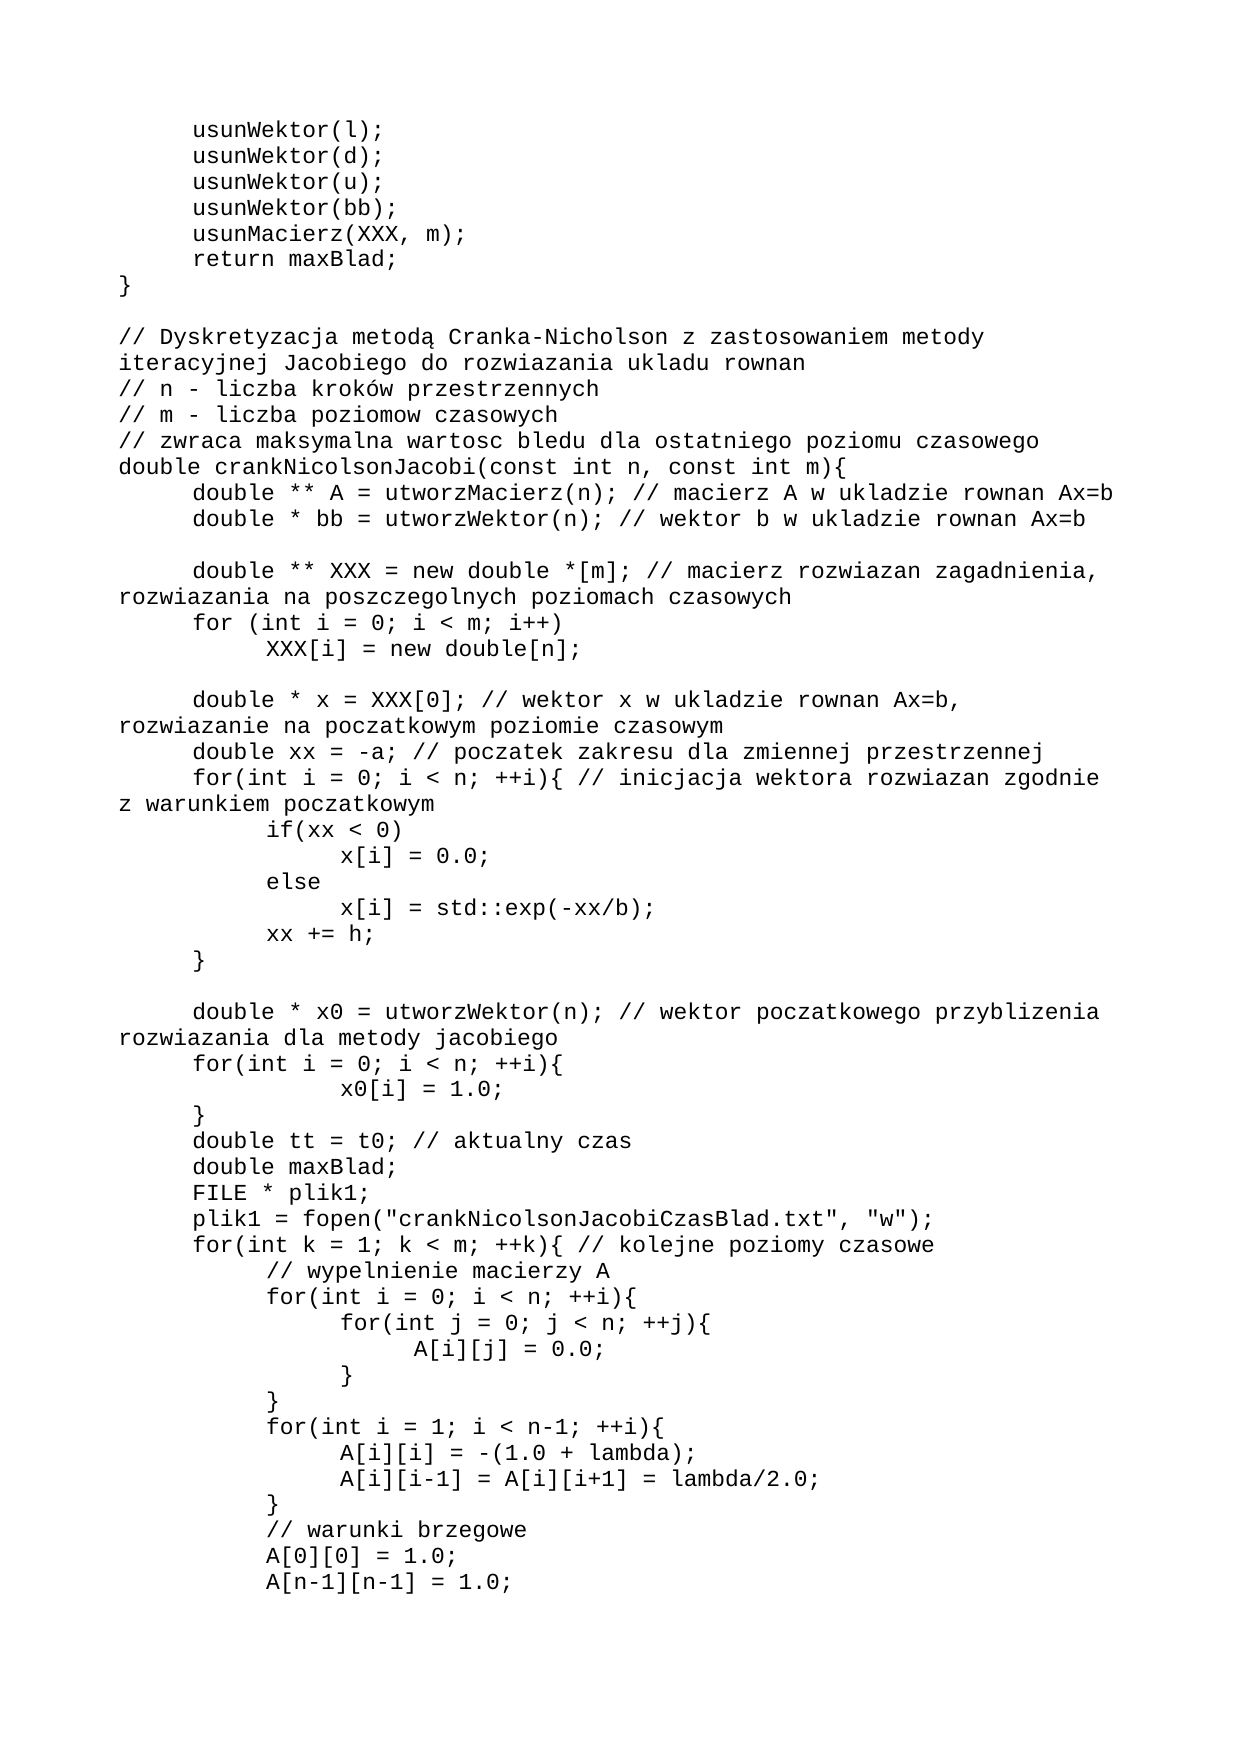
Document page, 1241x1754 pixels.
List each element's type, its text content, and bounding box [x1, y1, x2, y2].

text for(int i = 0; i < n; ++i){ [118, 1285, 1122, 1311]
text double ** A = utworzMacierz(n); // macierz A w ukladzie rownan Ax=b [118, 481, 1122, 507]
text // Dyskretyzacja metodą Cranka-Nicholson z zastosowaniem metody iteracyjnej Jacobiego do rozwiazania ukladu rownan [118, 326, 1122, 377]
text // zwraca maksymalna wartosc bledu dla ostatniego poziomu czasowego [118, 429, 1122, 455]
text } [118, 274, 1122, 300]
text x[i] = 0.0; [118, 844, 1122, 870]
text usunMacierz(XXX, m); [118, 222, 1122, 248]
text A[i][i] = -(1.0 + lambda); [118, 1441, 1122, 1467]
text for(int j = 0; j < n; ++j){ [118, 1311, 1122, 1337]
text return maxBlad; [118, 248, 1122, 274]
text double * bb = utworzWektor(n); // wektor b w ukladzie rownan Ax=b [118, 507, 1122, 533]
text if(xx < 0) [118, 818, 1122, 844]
text usunWektor(u); [118, 170, 1122, 196]
text } [118, 948, 1122, 974]
text } [118, 1104, 1122, 1130]
text // wypelnienie macierzy A [118, 1259, 1122, 1285]
text xx += h; [118, 922, 1122, 948]
text for(int k = 1; k < m; ++k){ // kolejne poziomy czasowe [118, 1233, 1122, 1259]
text } [118, 1363, 1122, 1389]
text A[i][i-1] = A[i][i+1] = lambda/2.0; [118, 1467, 1122, 1493]
text for(int i = 0; i < n; ++i){ [118, 1052, 1122, 1078]
text for (int i = 0; i < m; i++) [118, 611, 1122, 637]
text XXX[i] = new double[n]; [118, 637, 1122, 663]
text } [118, 1493, 1122, 1519]
text double tt = t0; // aktualny czas [118, 1130, 1122, 1156]
text x0[i] = 1.0; [118, 1078, 1122, 1104]
text double * x0 = utworzWektor(n); // wektor poczatkowego przyblizenia rozwiazania dla metody jacobiego [118, 1000, 1122, 1052]
text plik1 = fopen("crankNicolsonJacobiCzasBlad.txt", "w"); [118, 1207, 1122, 1233]
text double * x = XXX[0]; // wektor x w ukladzie rownan Ax=b, rozwiazanie na poczatkowym poziomie czasowym [118, 689, 1122, 741]
text double crankNicolsonJacobi(const int n, const int m){ [118, 455, 1122, 481]
text x[i] = std::exp(-xx/b); [118, 896, 1122, 922]
text for(int i = 0; i < n; ++i){ // inicjacja wektora rozwiazan zgodnie z warunkiem poczatkowym [118, 767, 1122, 818]
text usunWektor(l); [118, 118, 1122, 144]
text else [118, 870, 1122, 896]
text A[n-1][n-1] = 1.0; [118, 1571, 1122, 1597]
text } [118, 1389, 1122, 1415]
text FILE * plik1; [118, 1182, 1122, 1207]
text double xx = -a; // poczatek zakresu dla zmiennej przestrzennej [118, 741, 1122, 767]
text double maxBlad; [118, 1156, 1122, 1182]
text usunWektor(d); [118, 144, 1122, 170]
text A[0][0] = 1.0; [118, 1545, 1122, 1571]
text double ** XXX = new double *[m]; // macierz rozwiazan zagadnienia, rozwiazania na poszczegolnych poziomach czasowych [118, 559, 1122, 611]
text A[i][j] = 0.0; [118, 1337, 1122, 1363]
text for(int i = 1; i < n-1; ++i){ [118, 1415, 1122, 1441]
text usunWektor(bb); [118, 196, 1122, 222]
text // n - liczba kroków przestrzennych [118, 377, 1122, 403]
text // m - liczba poziomow czasowych [118, 403, 1122, 429]
text // warunki brzegowe [118, 1519, 1122, 1545]
